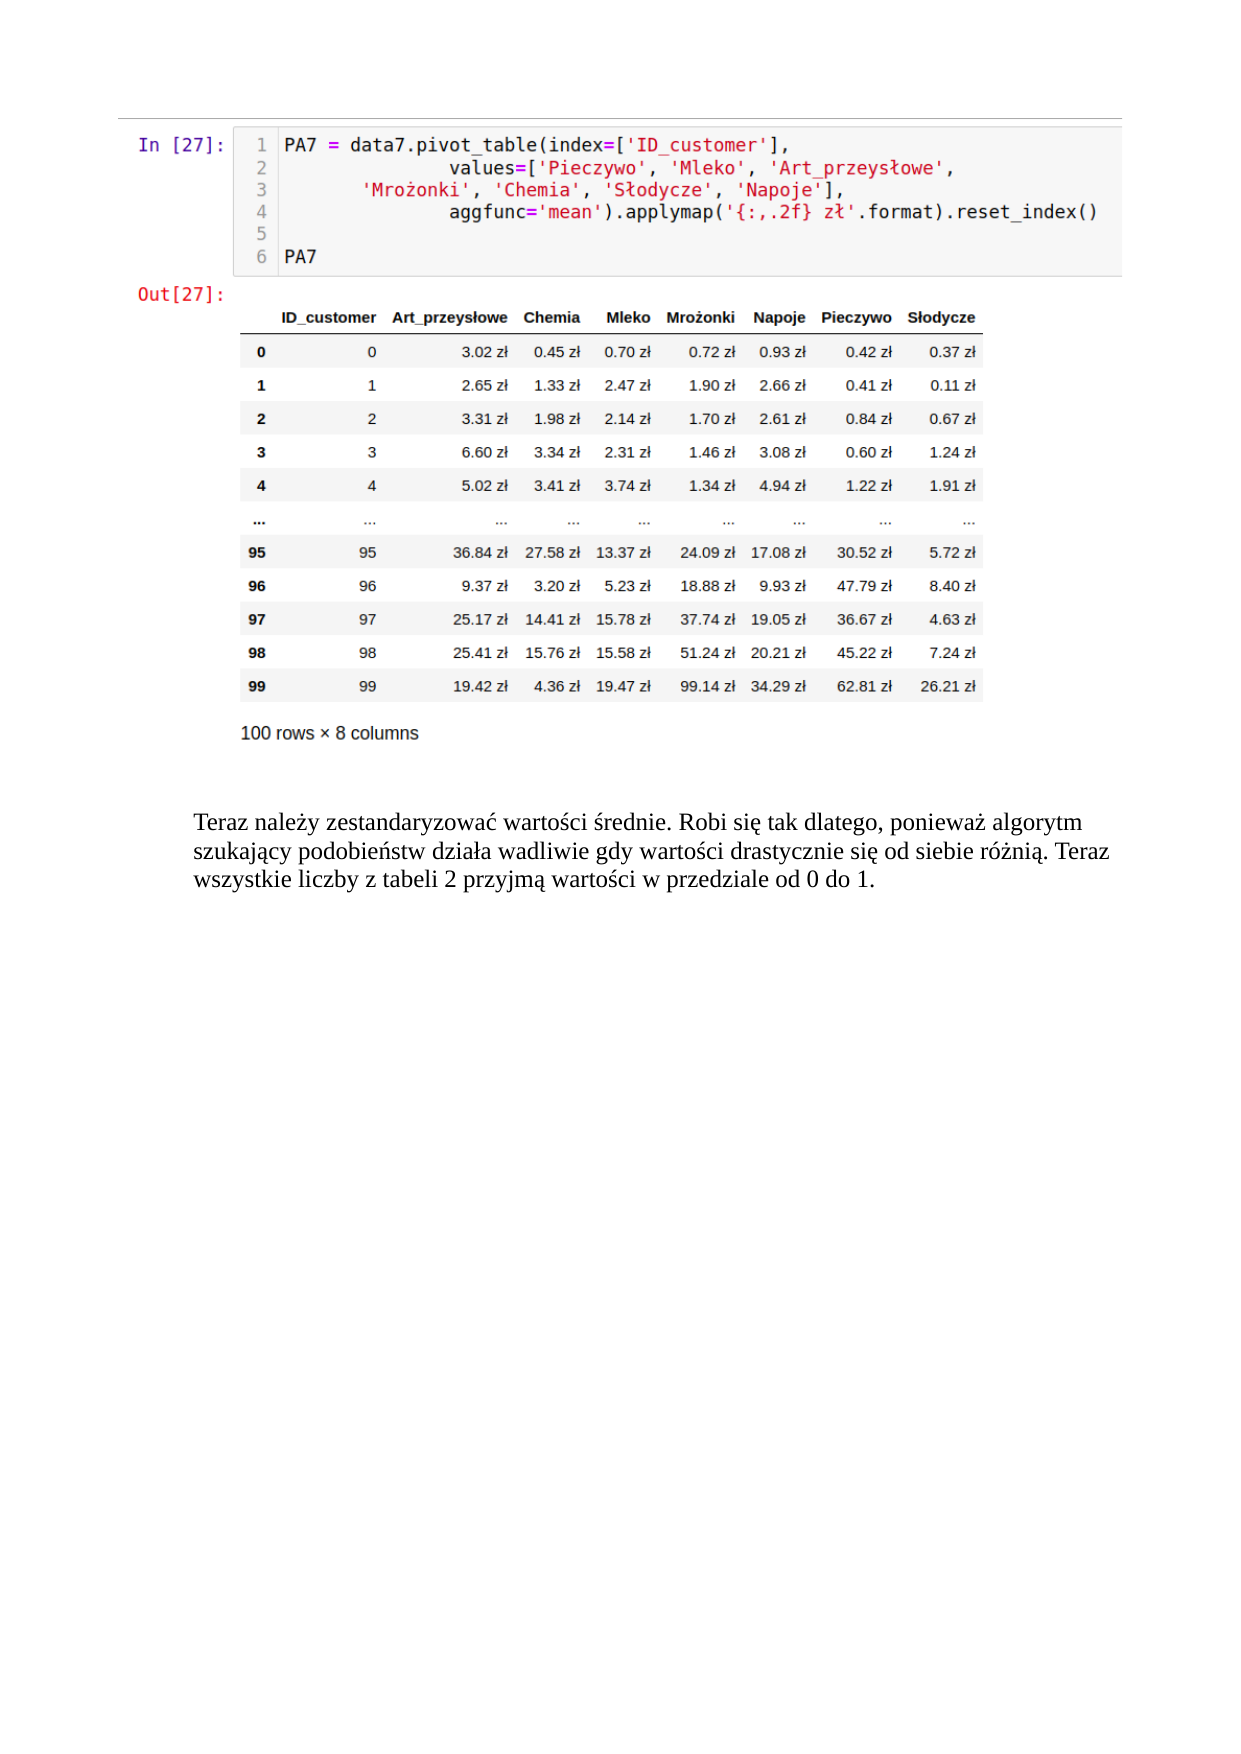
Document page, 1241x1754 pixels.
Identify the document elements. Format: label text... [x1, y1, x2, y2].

list Teraz należy zestandaryzować wartości średnie. Robi się tak dlatego, ponieważ algorytm szukający podobieństw działa wadliwie gdy wartości drastycznie się od siebie różnią. Teraz wszystkie liczby z tabeli 2 przyjmą wartości w przedziale od 0 do 1. [156, 807, 1122, 893]
picture [118, 118, 1123, 750]
